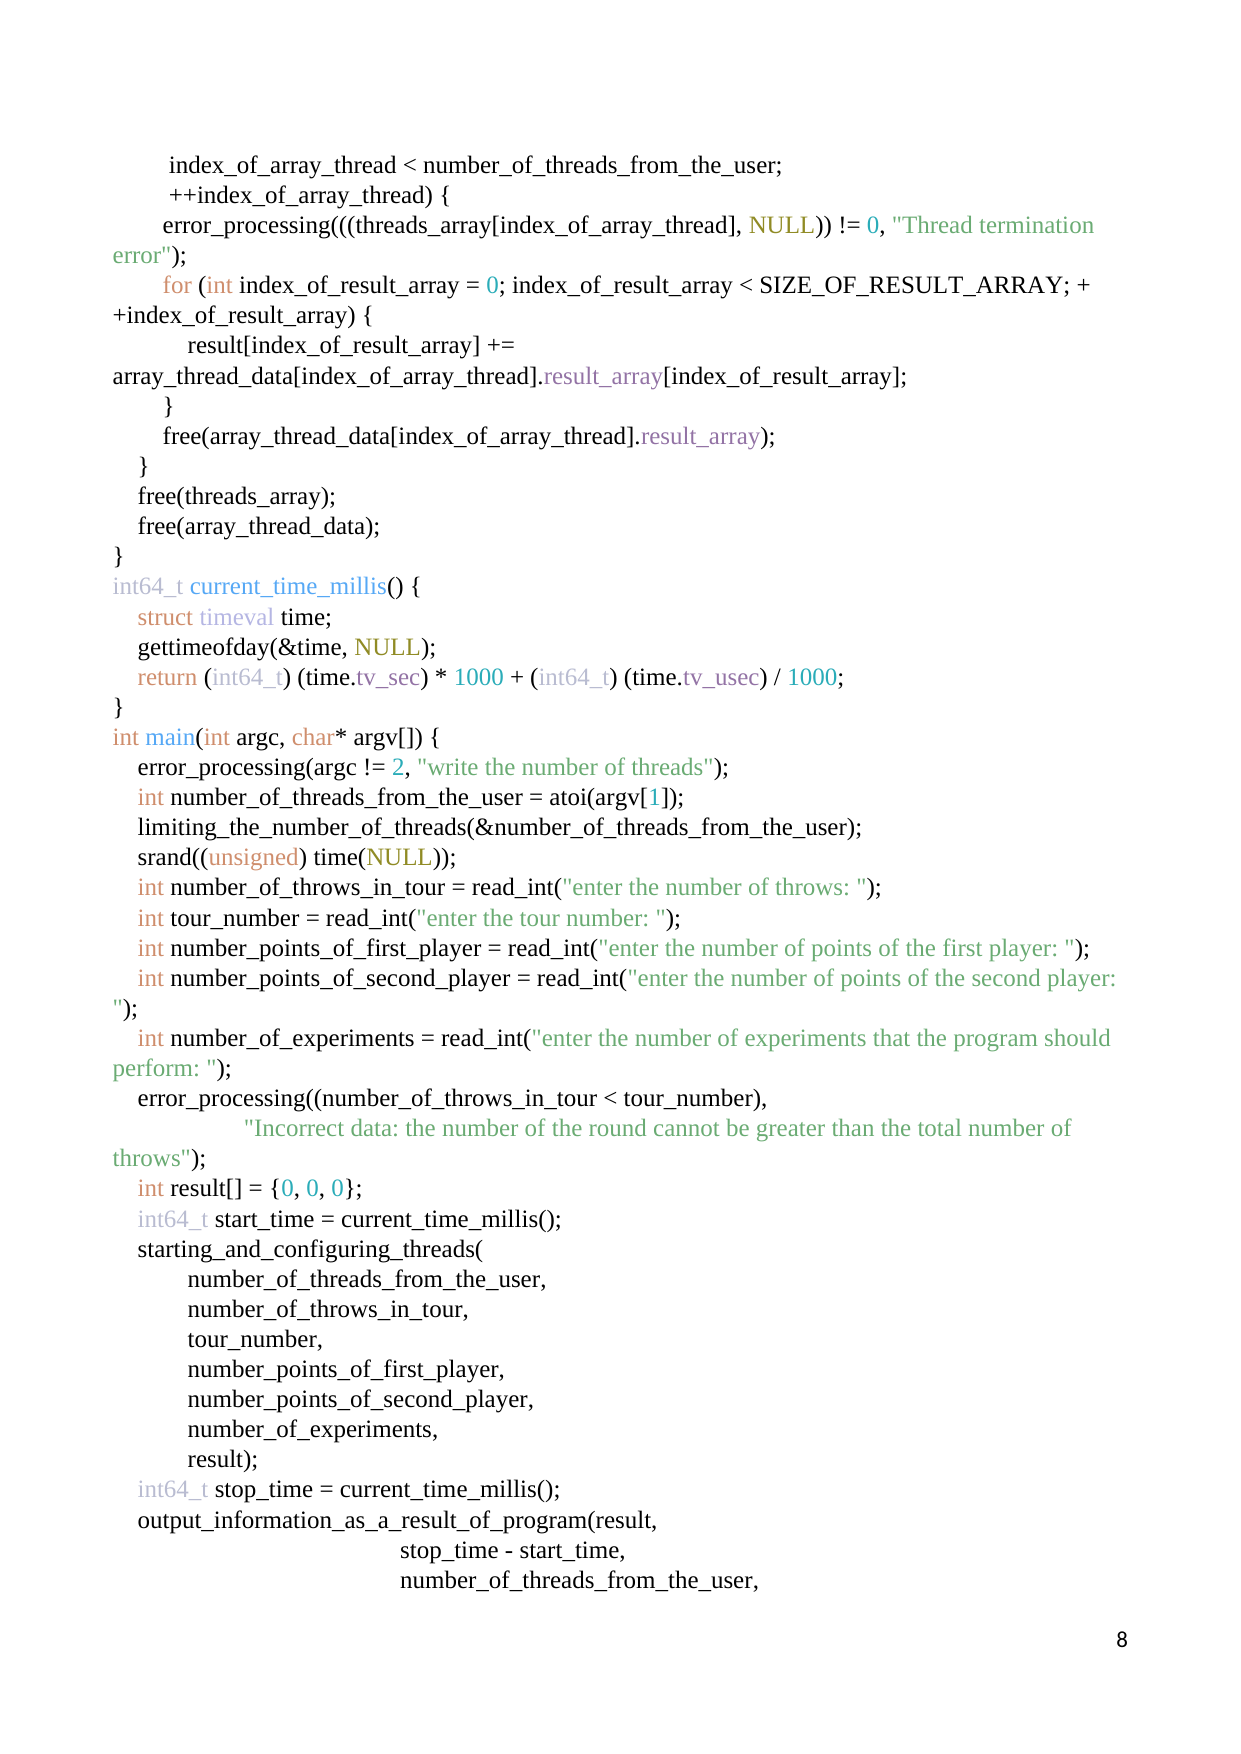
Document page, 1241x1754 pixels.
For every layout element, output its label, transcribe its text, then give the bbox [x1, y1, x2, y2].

text int result[] = {0, 0, 0}; [112, 1173, 1128, 1202]
text error_processing((number_of_throws_in_tour < tour_number), [112, 1083, 1128, 1112]
text } [112, 451, 1128, 480]
text free(array_thread_data); [112, 511, 1128, 540]
text ++index_of_array_thread) { [112, 180, 1128, 209]
text free(array_thread_data[index_of_array_thread].result_array); [112, 421, 1128, 450]
text "Incorrect data: the number of the round cannot be greater than the total number of throws"); [112, 1113, 1128, 1172]
text int64_t current_time_millis() { [112, 571, 1128, 600]
text int64_t start_time = current_time_millis(); [112, 1204, 1128, 1232]
text } [112, 391, 1128, 419]
text number_of_threads_from_the_user, [112, 1565, 1128, 1594]
text int64_t stop_time = current_time_millis(); [112, 1474, 1128, 1503]
text return (int64_t) (time.tv_sec) * 1000 + (int64_t) (time.tv_usec) / 1000; [112, 662, 1128, 691]
text int tour_number = read_int("enter the tour number: "); [112, 903, 1128, 931]
text output_information_as_a_result_of_program(result, [112, 1505, 1128, 1533]
text } [112, 541, 1128, 570]
text tour_number, [112, 1324, 1128, 1353]
text result[index_of_result_array] += array_thread_data[index_of_array_thread].result_array[index_of_result_array]; [112, 331, 1128, 389]
text number_points_of_first_player, [112, 1354, 1128, 1383]
text error_processing(((threads_array[index_of_array_thread], NULL)) != 0, "Thread termination error"); [112, 210, 1128, 269]
text number_of_throws_in_tour, [112, 1294, 1128, 1323]
text number_of_threads_from_the_user, [112, 1264, 1128, 1293]
text stop_time - start_time, [112, 1535, 1128, 1563]
text number_points_of_second_player, [112, 1384, 1128, 1413]
text int number_of_experiments = read_int("enter the number of experiments that the program should perform: "); [112, 1023, 1128, 1082]
text number_of_experiments, [112, 1414, 1128, 1443]
text index_of_array_thread < number_of_threads_from_the_user; [112, 150, 1128, 179]
text free(threads_array); [112, 481, 1128, 510]
text result); [112, 1444, 1128, 1473]
text starting_and_configuring_threads( [112, 1234, 1128, 1262]
text int number_points_of_second_player = read_int("enter the number of points of the second player: "); [112, 963, 1128, 1022]
text int number_of_throws_in_tour = read_int("enter the number of throws: "); [112, 872, 1128, 901]
text } [112, 692, 1128, 721]
text int main(int argc, char* argv[]) { [112, 722, 1128, 751]
text gettimeofday(&time, NULL); [112, 632, 1128, 660]
text error_processing(argc != 2, "write the number of threads"); [112, 752, 1128, 781]
text srand((unsigned) time(NULL)); [112, 842, 1128, 871]
text int number_of_threads_from_the_user = atoi(argv[1]); [112, 782, 1128, 811]
text for (int index_of_result_array = 0; index_of_result_array < SIZE_OF_RESULT_ARRAY; ++index_of_result_array) { [112, 270, 1128, 329]
text int number_points_of_first_player = read_int("enter the number of points of the first player: "); [112, 933, 1128, 961]
text struct timeval time; [112, 602, 1128, 630]
text limiting_the_number_of_threads(&number_of_threads_from_the_user); [112, 812, 1128, 841]
